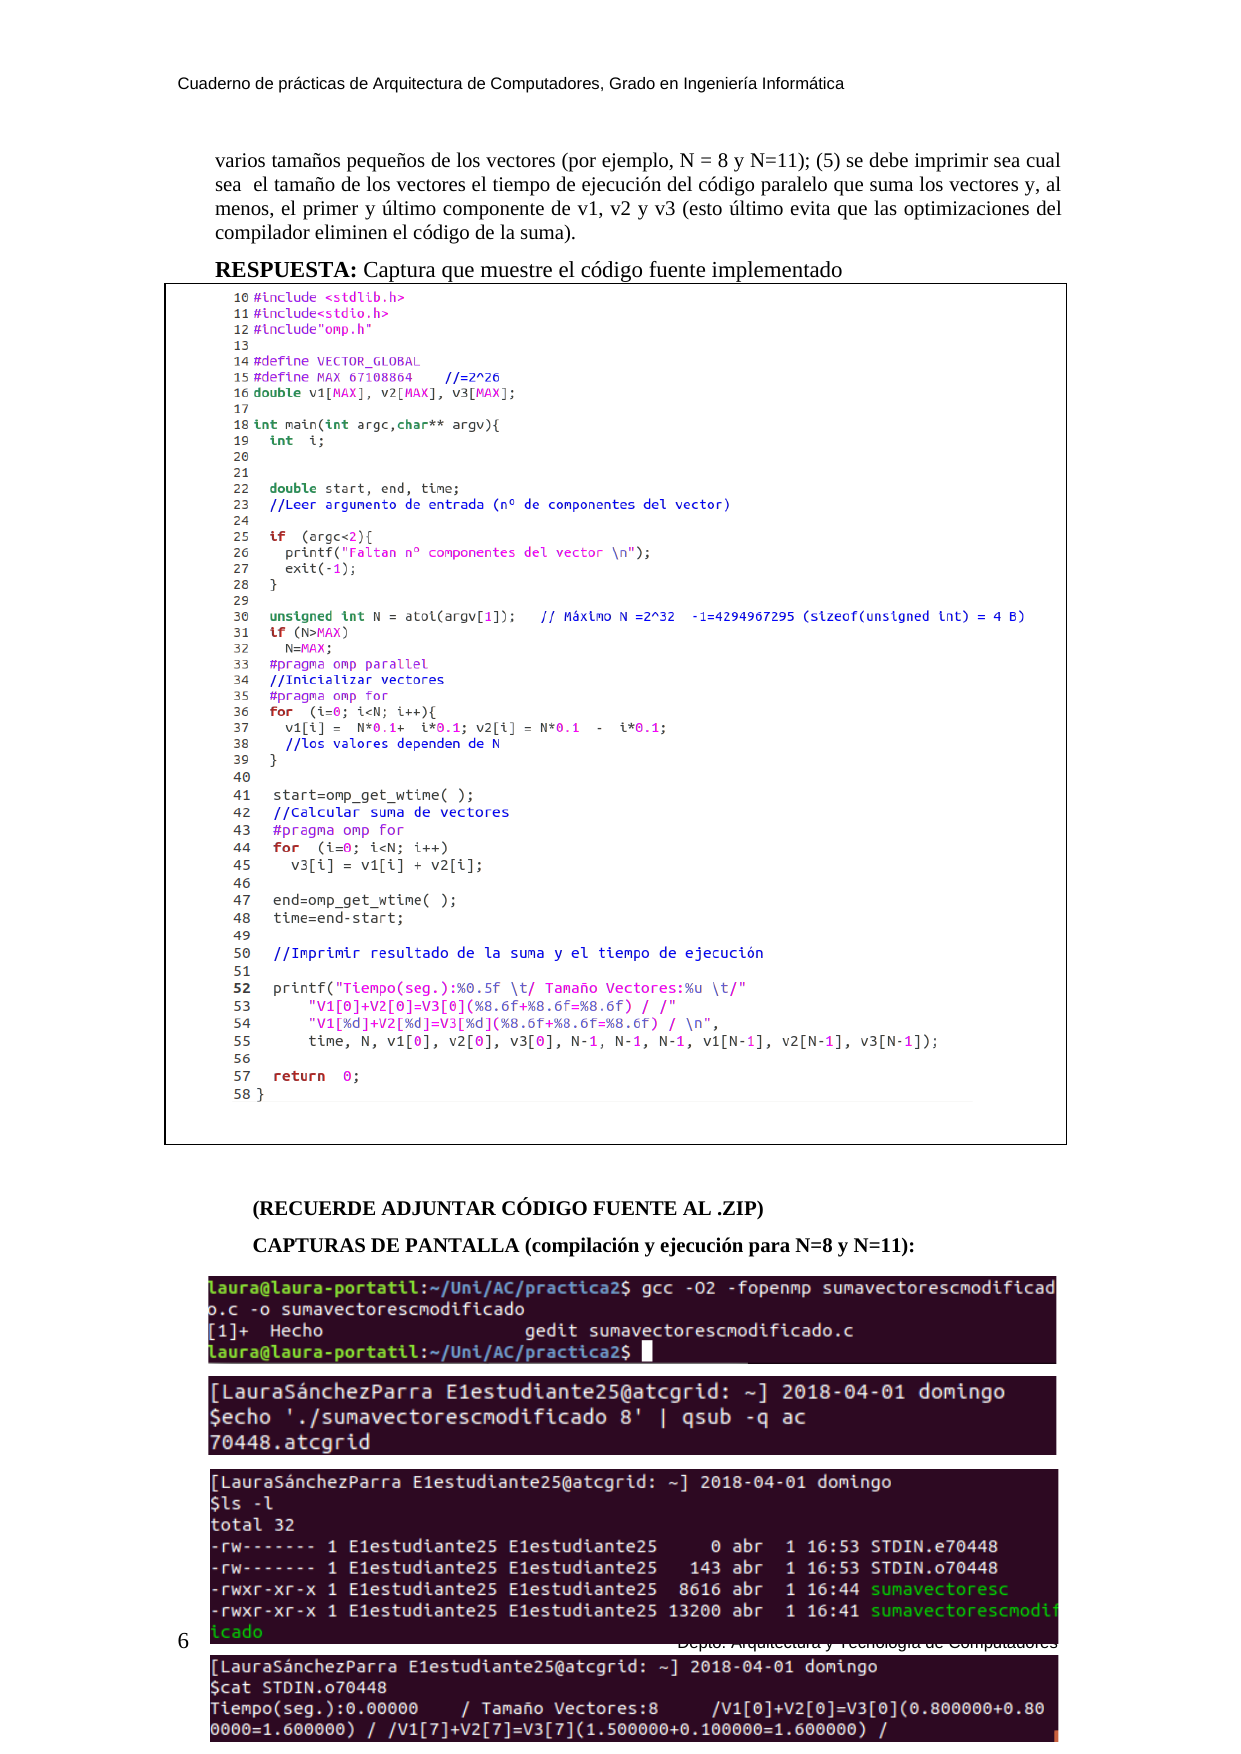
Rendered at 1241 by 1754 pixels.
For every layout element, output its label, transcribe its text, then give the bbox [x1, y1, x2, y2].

list varios tamaños pequeños de los vectores (por ejemplo, N = 8 y N=11); (5) se debe imprimir sea cual sea el tamaño de los vectores el tiempo de ejecución del código paralelo que suma los vectores y, al menos, el primer y último componente de v1, v2 y v3 (esto último evita que las optimizaciones del compilador eliminen el código de la suma). [177, 148, 1063, 244]
text CAPTURAS DE PANTALLA (compilación y ejecución para N=8 y N=11): [252, 1233, 1063, 1257]
text RESPUESTA: Captura que muestre el código fuente implementado [215, 256, 1063, 283]
picture [210, 1655, 1059, 1742]
text (RECUERDE ADJUNTAR CÓDIGO FUENTE AL .ZIP) [252, 1196, 1063, 1220]
picture [208, 1376, 1057, 1455]
picture [232, 289, 1054, 1102]
picture [208, 1276, 1057, 1364]
picture [210, 1469, 1059, 1644]
table_header [166, 284, 1066, 1144]
